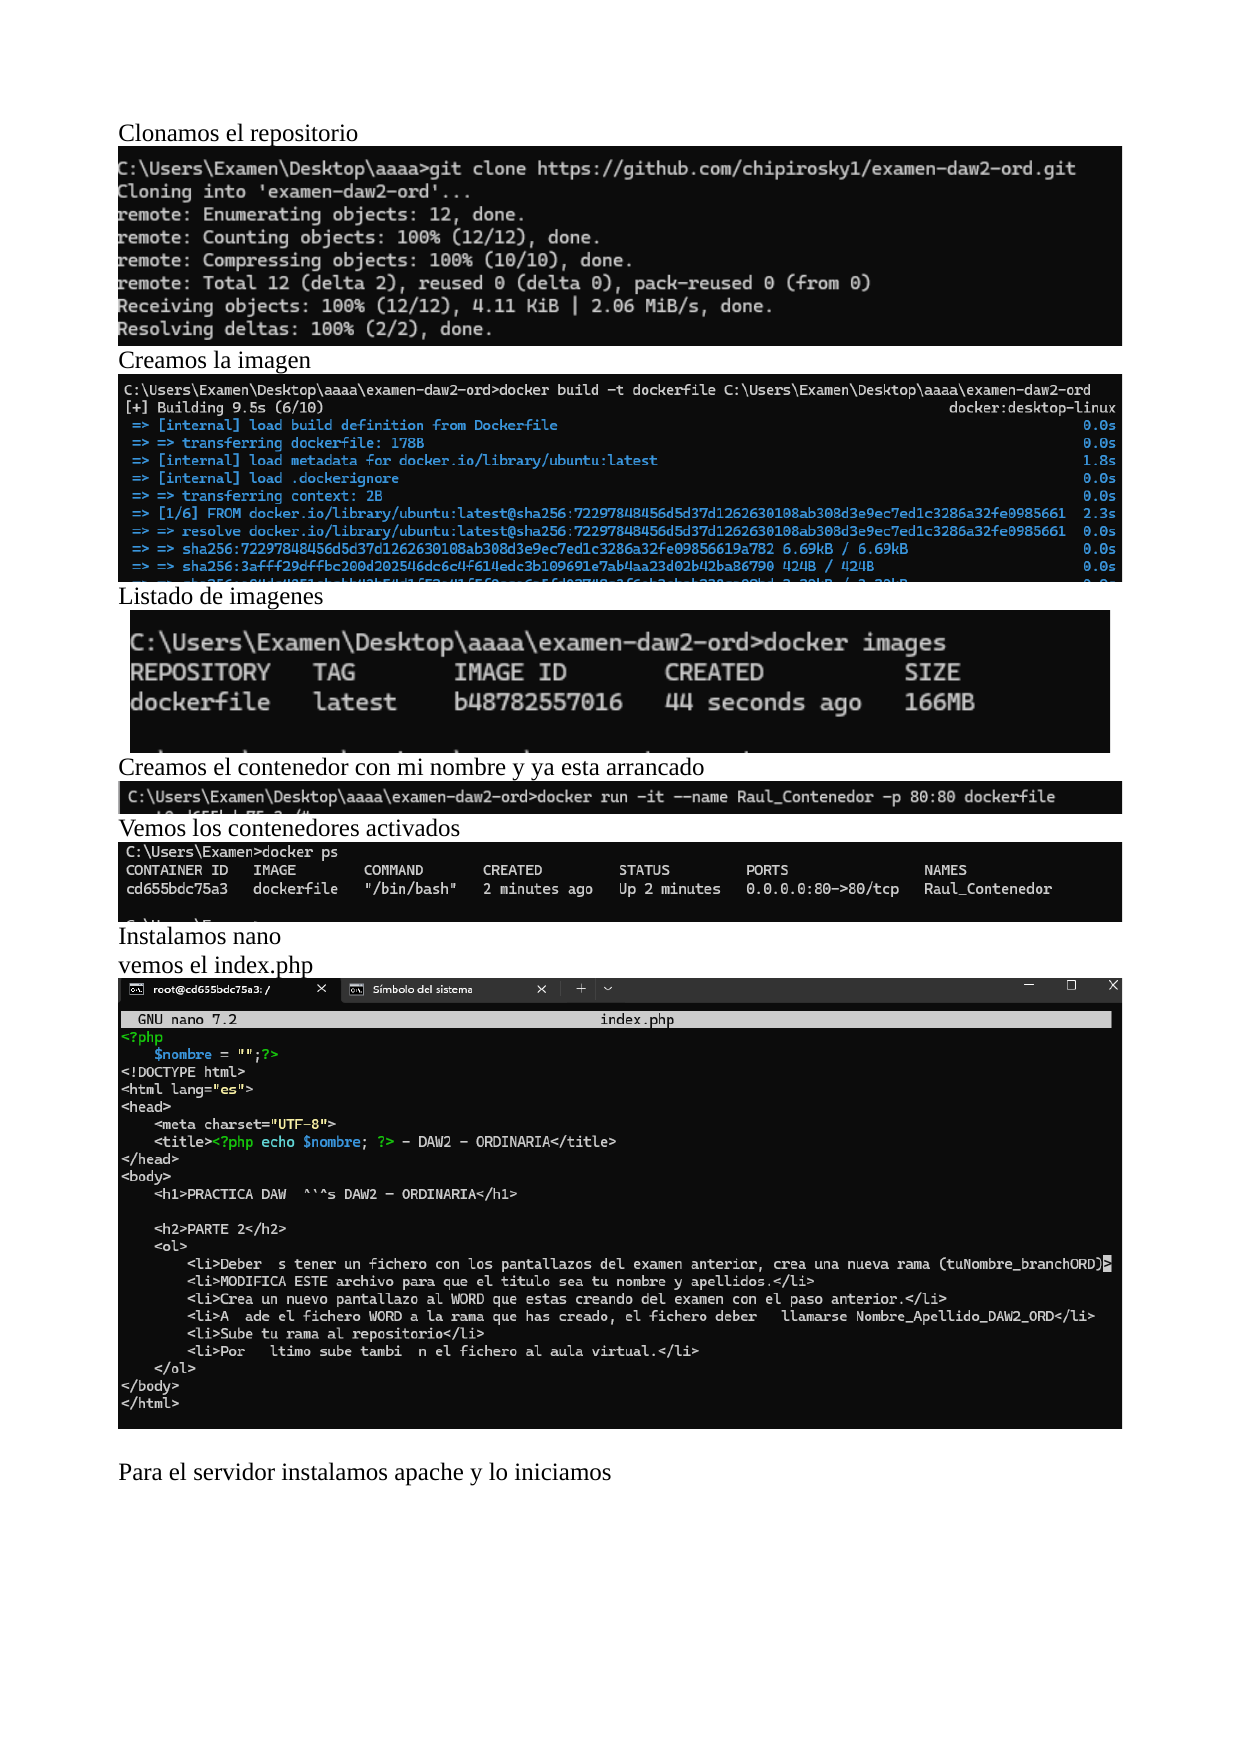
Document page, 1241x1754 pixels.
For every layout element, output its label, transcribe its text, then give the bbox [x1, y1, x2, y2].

text Vemos los contenedores activados [118, 814, 1122, 842]
text Creamos el contenedor con mi nombre y ya esta arrancado [118, 610, 1122, 781]
text Clonamos el repositorio [118, 118, 1122, 146]
text Listado de imagenes [118, 582, 1122, 610]
picture [118, 374, 1123, 582]
picture [130, 610, 1110, 753]
picture [118, 978, 1123, 1429]
text Para el servidor instalamos apache y lo iniciamos [118, 1457, 1122, 1486]
picture [118, 146, 1123, 346]
text Creamos la imagen [118, 346, 1122, 374]
text Instalamos nano [118, 922, 1122, 950]
text vemos el index.php [118, 950, 1122, 978]
picture [118, 842, 1123, 922]
picture [118, 781, 1123, 814]
